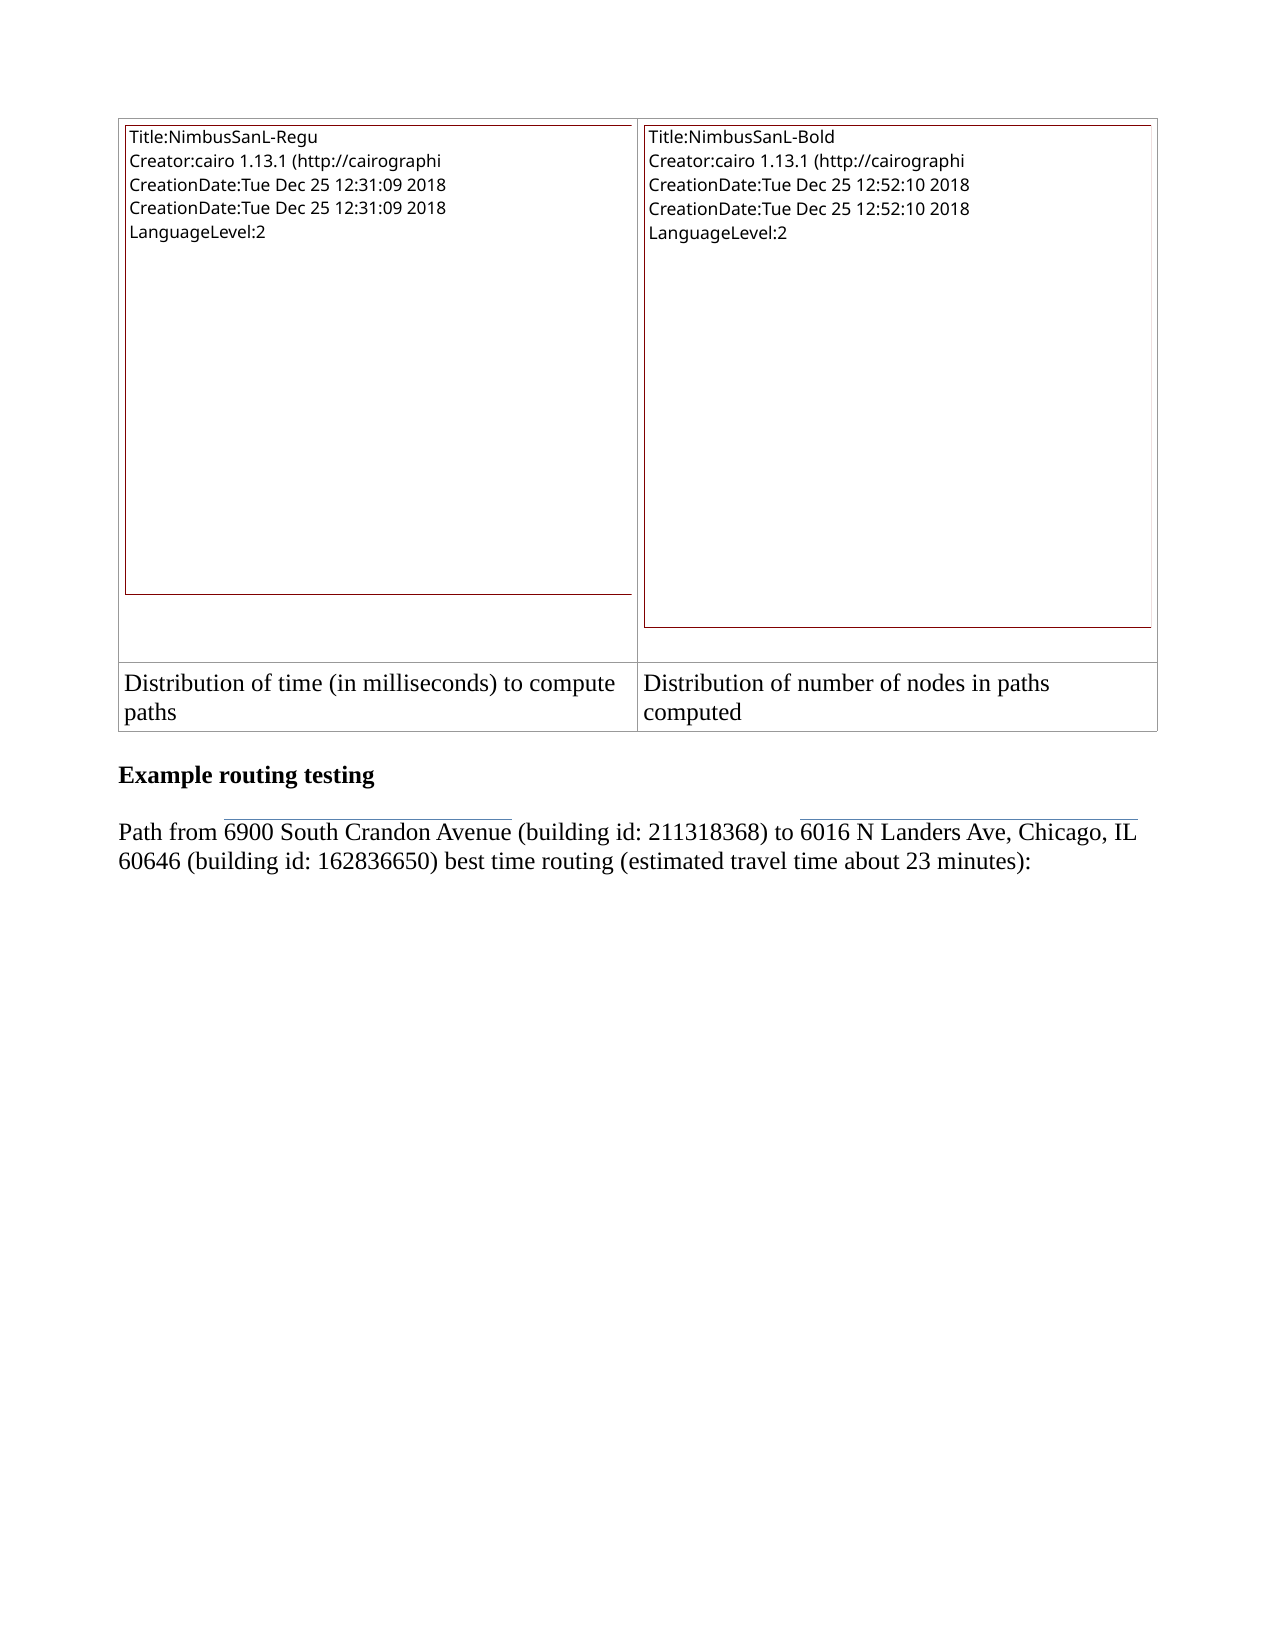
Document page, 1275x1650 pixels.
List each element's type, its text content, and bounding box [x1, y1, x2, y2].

table_header [638, 119, 1157, 662]
table_cell Distribution of number of nodes in paths computed [638, 663, 1157, 731]
table_cell Distribution of time (in milliseconds) to compute paths [119, 663, 637, 731]
text Path from 6900 South Crandon Avenue (building id: 211318368) to 6016 N Landers Ave, Chicago, IL 60646 (building id: 162836650) best time routing (estimated travel time about 23 minutes): [118, 817, 1157, 875]
table_header [119, 119, 637, 662]
text Example routing testing [118, 760, 1157, 789]
